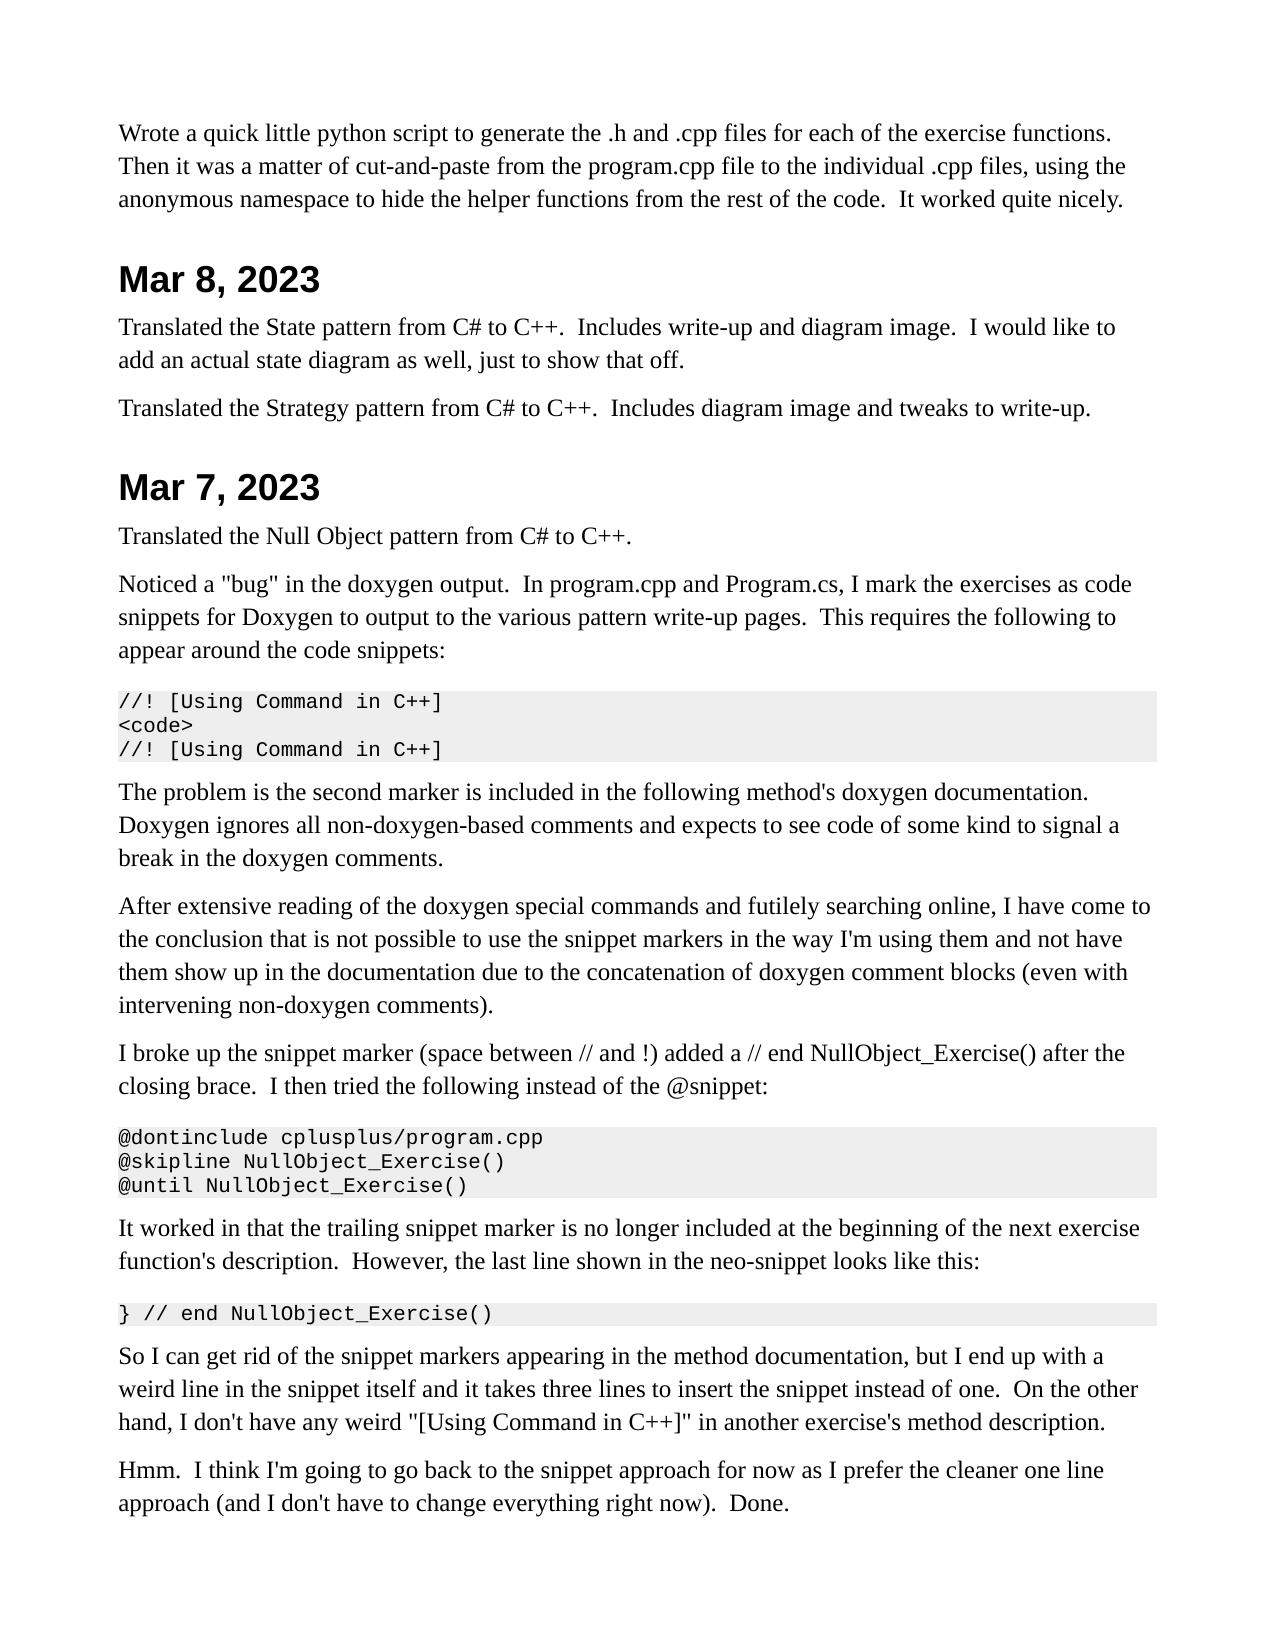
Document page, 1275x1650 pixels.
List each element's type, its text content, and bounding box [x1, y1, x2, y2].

text Wrote a quick little python script to generate the .h and .cpp files for each of the exercise functions. Then it was a matter of cut-and-paste from the program.cpp file to the individual .cpp files, using the anonymous namespace to hide the helper functions from the rest of the code. It worked quite nicely. [118, 118, 1157, 213]
text Translated the Strategy pattern from C# to C++. Includes diagram image and tweaks to write-up. [118, 393, 1157, 422]
text //! [Using Command in C++] [118, 691, 1157, 715]
text It worked in that the trailing snippet marker is no longer included at the beginning of the next exercise function's description. However, the last line shown in the neo-snippet looks like this: [118, 1213, 1157, 1275]
text After extensive reading of the doxygen special commands and futilely searching online, I have come to the conclusion that is not possible to use the snippet markers in the way I'm using them and not have them show up in the documentation due to the concatenation of doxygen comment blocks (even with intervening non-doxygen comments). [118, 891, 1157, 1019]
text Hmm. I think I'm going to go back to the snippet approach for now as I prefer the cleaner one line approach (and I don't have to change everything right now). Done. [118, 1455, 1157, 1517]
text I broke up the snippet marker (space between // and !) added a // end NullObject_Exercise() after the closing brace. I then tried the following instead of the @snippet: [118, 1038, 1157, 1099]
text @skipline NullObject_Exercise() [118, 1151, 1157, 1174]
text Noticed a "bug" in the doxygen output. In program.cpp and Program.cs, I mark the exercises as code snippets for Doxygen to output to the various pattern write-up pages. This requires the following to appear around the code snippets: [118, 569, 1157, 664]
text Translated the State pattern from C# to C++. Includes write-up and diagram image. I would like to add an actual state diagram as well, just to show that off. [118, 312, 1157, 374]
text So I can get rid of the snippet markers appearing in the method documentation, but I end up with a weird line in the snippet itself and it takes three lines to insert the snippet instead of one. On the other hand, I don't have any weird "[Using Command in C++]" in another exercise's method description. [118, 1341, 1157, 1436]
subtitle Mar 7, 2023 [118, 466, 1157, 509]
text @dontinclude cplusplus/program.cpp [118, 1127, 1157, 1151]
text <code> [118, 715, 1157, 739]
text } // end NullObject_Exercise() [118, 1303, 1157, 1326]
text //! [Using Command in C++] [118, 739, 1157, 762]
subtitle Mar 8, 2023 [118, 257, 1157, 300]
text The problem is the second marker is included in the following method's doxygen documentation. Doxygen ignores all non-doxygen-based comments and expects to see code of some kind to signal a break in the doxygen comments. [118, 777, 1157, 872]
text @until NullObject_Exercise() [118, 1174, 1157, 1198]
text Translated the Null Object pattern from C# to C++. [118, 521, 1157, 550]
